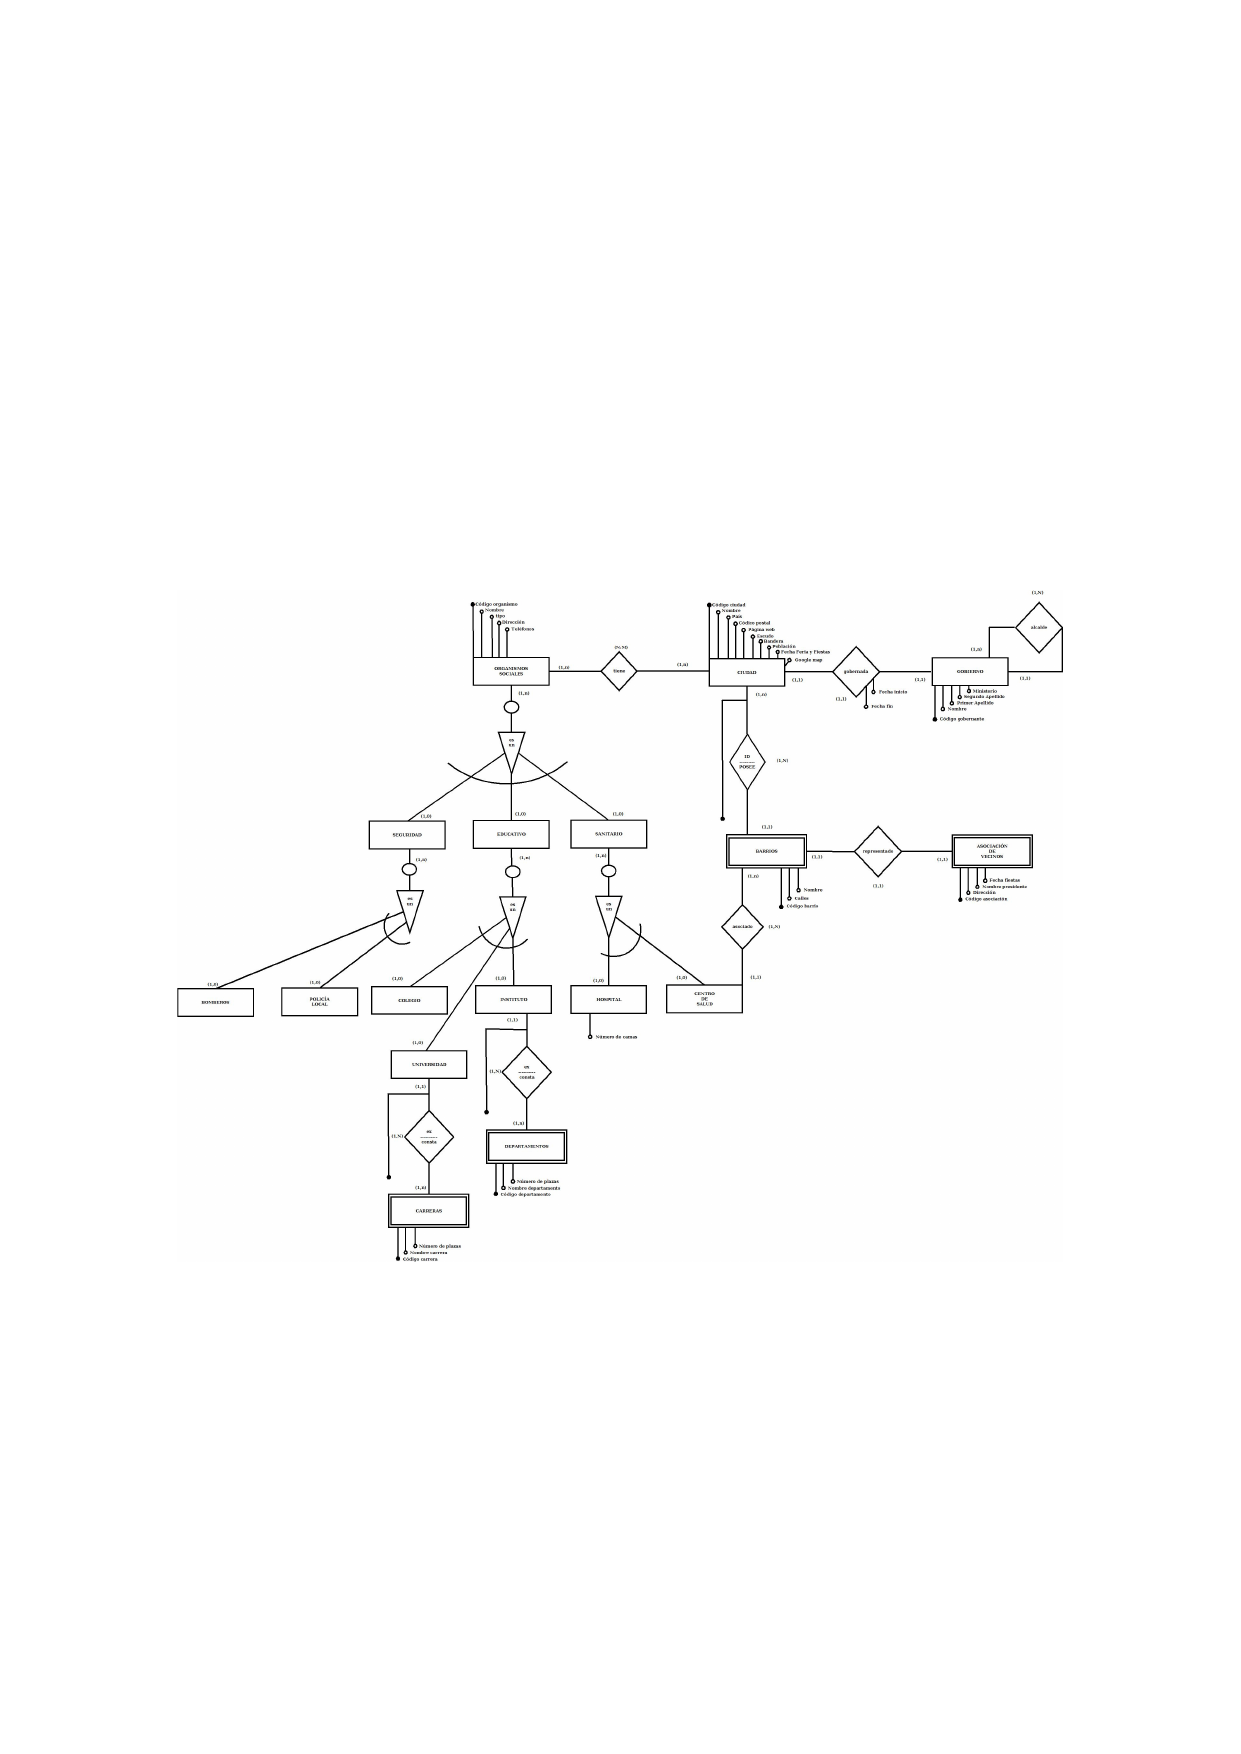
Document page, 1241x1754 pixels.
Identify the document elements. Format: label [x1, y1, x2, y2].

picture [177, 590, 1063, 1262]
